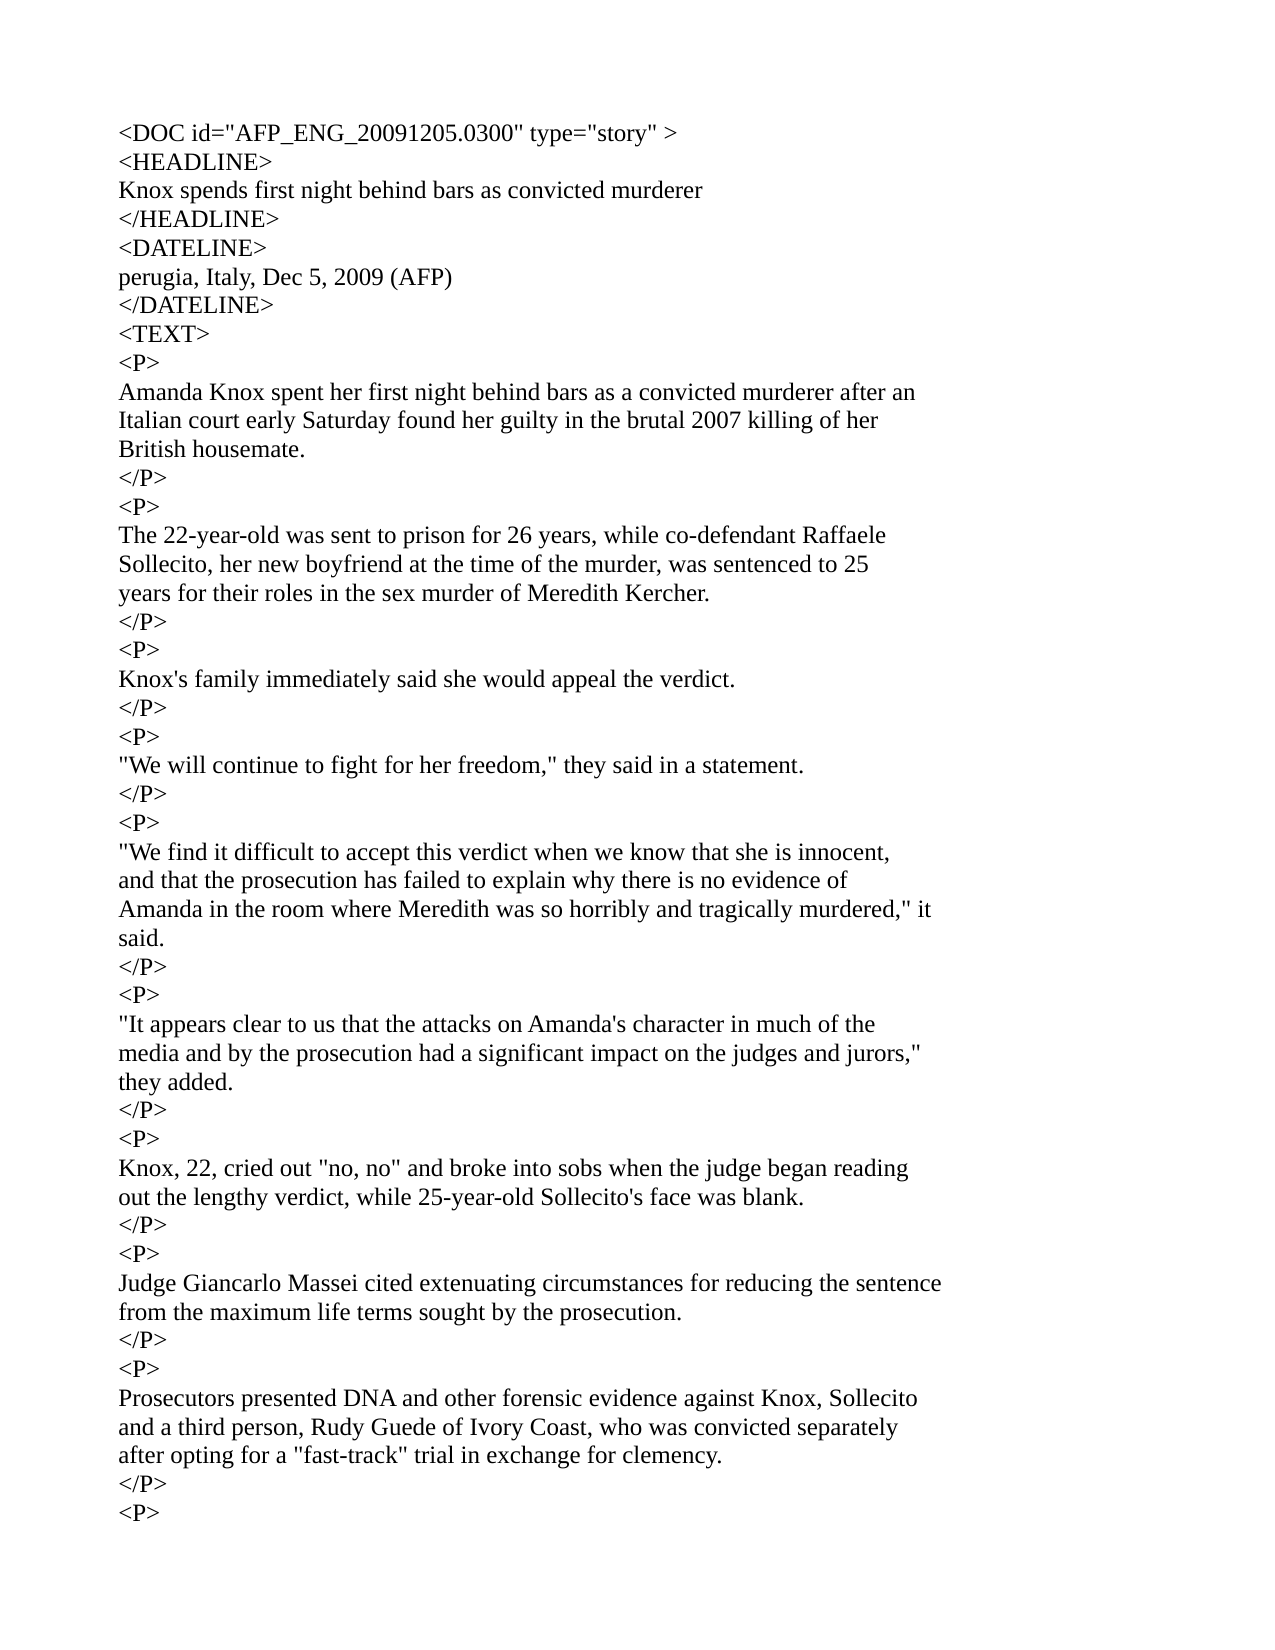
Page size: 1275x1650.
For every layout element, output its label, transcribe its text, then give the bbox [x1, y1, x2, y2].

text media and by the prosecution had a significant impact on the judges and jurors," [118, 1038, 1157, 1067]
text <P> [118, 1498, 1157, 1527]
text years for their roles in the sex murder of Meredith Kercher. [118, 578, 1157, 607]
text </P> [118, 1469, 1157, 1498]
text "We find it difficult to accept this verdict when we know that she is innocent, [118, 837, 1157, 866]
text and that the prosecution has failed to explain why there is no evidence of [118, 866, 1157, 894]
text <P> [118, 981, 1157, 1009]
text </P> [118, 952, 1157, 981]
text </P> [118, 463, 1157, 492]
text Sollecito, her new boyfriend at the time of the murder, was sentenced to 25 [118, 549, 1157, 578]
text they added. [118, 1067, 1157, 1096]
text </P> [118, 1096, 1157, 1124]
text The 22-year-old was sent to prison for 26 years, while co-defendant Raffaele [118, 521, 1157, 549]
text </P> [118, 607, 1157, 636]
text <TEXT> [118, 319, 1157, 348]
text perugia, Italy, Dec 5, 2009 (AFP) [118, 262, 1157, 291]
text </P> [118, 1211, 1157, 1239]
text </HEADLINE> [118, 204, 1157, 233]
text Knox, 22, cried out "no, no" and broke into sobs when the judge began reading [118, 1153, 1157, 1182]
text <P> [118, 722, 1157, 751]
text Judge Giancarlo Massei cited extenuating circumstances for reducing the sentence [118, 1268, 1157, 1297]
text out the lengthy verdict, while 25-year-old Sollecito's face was blank. [118, 1182, 1157, 1211]
text <P> [118, 1239, 1157, 1268]
text </P> [118, 693, 1157, 722]
text Prosecutors presented DNA and other forensic evidence against Knox, Sollecito [118, 1383, 1157, 1412]
text <HEADLINE> [118, 147, 1157, 176]
text <P> [118, 348, 1157, 377]
text <DATELINE> [118, 233, 1157, 262]
text from the maximum life terms sought by the prosecution. [118, 1297, 1157, 1326]
text <DOC id="AFP_ENG_20091205.0300" type="story" > [118, 118, 1157, 147]
text said. [118, 923, 1157, 952]
text <P> [118, 808, 1157, 837]
text <P> [118, 1354, 1157, 1383]
text </P> [118, 1326, 1157, 1354]
text </P> [118, 779, 1157, 808]
text <P> [118, 636, 1157, 664]
text British housemate. [118, 434, 1157, 463]
text Amanda in the room where Meredith was so horribly and tragically murdered," it [118, 894, 1157, 923]
text <P> [118, 492, 1157, 521]
text Amanda Knox spent her first night behind bars as a convicted murderer after an [118, 377, 1157, 406]
text Knox's family immediately said she would appeal the verdict. [118, 664, 1157, 693]
text "We will continue to fight for her freedom," they said in a statement. [118, 751, 1157, 779]
text and a third person, Rudy Guede of Ivory Coast, who was convicted separately [118, 1412, 1157, 1441]
text after opting for a "fast-track" trial in exchange for clemency. [118, 1441, 1157, 1469]
text "It appears clear to us that the attacks on Amanda's character in much of the [118, 1009, 1157, 1038]
text <P> [118, 1124, 1157, 1153]
text Knox spends first night behind bars as convicted murderer [118, 176, 1157, 204]
text </DATELINE> [118, 291, 1157, 319]
text Italian court early Saturday found her guilty in the brutal 2007 killing of her [118, 406, 1157, 434]
